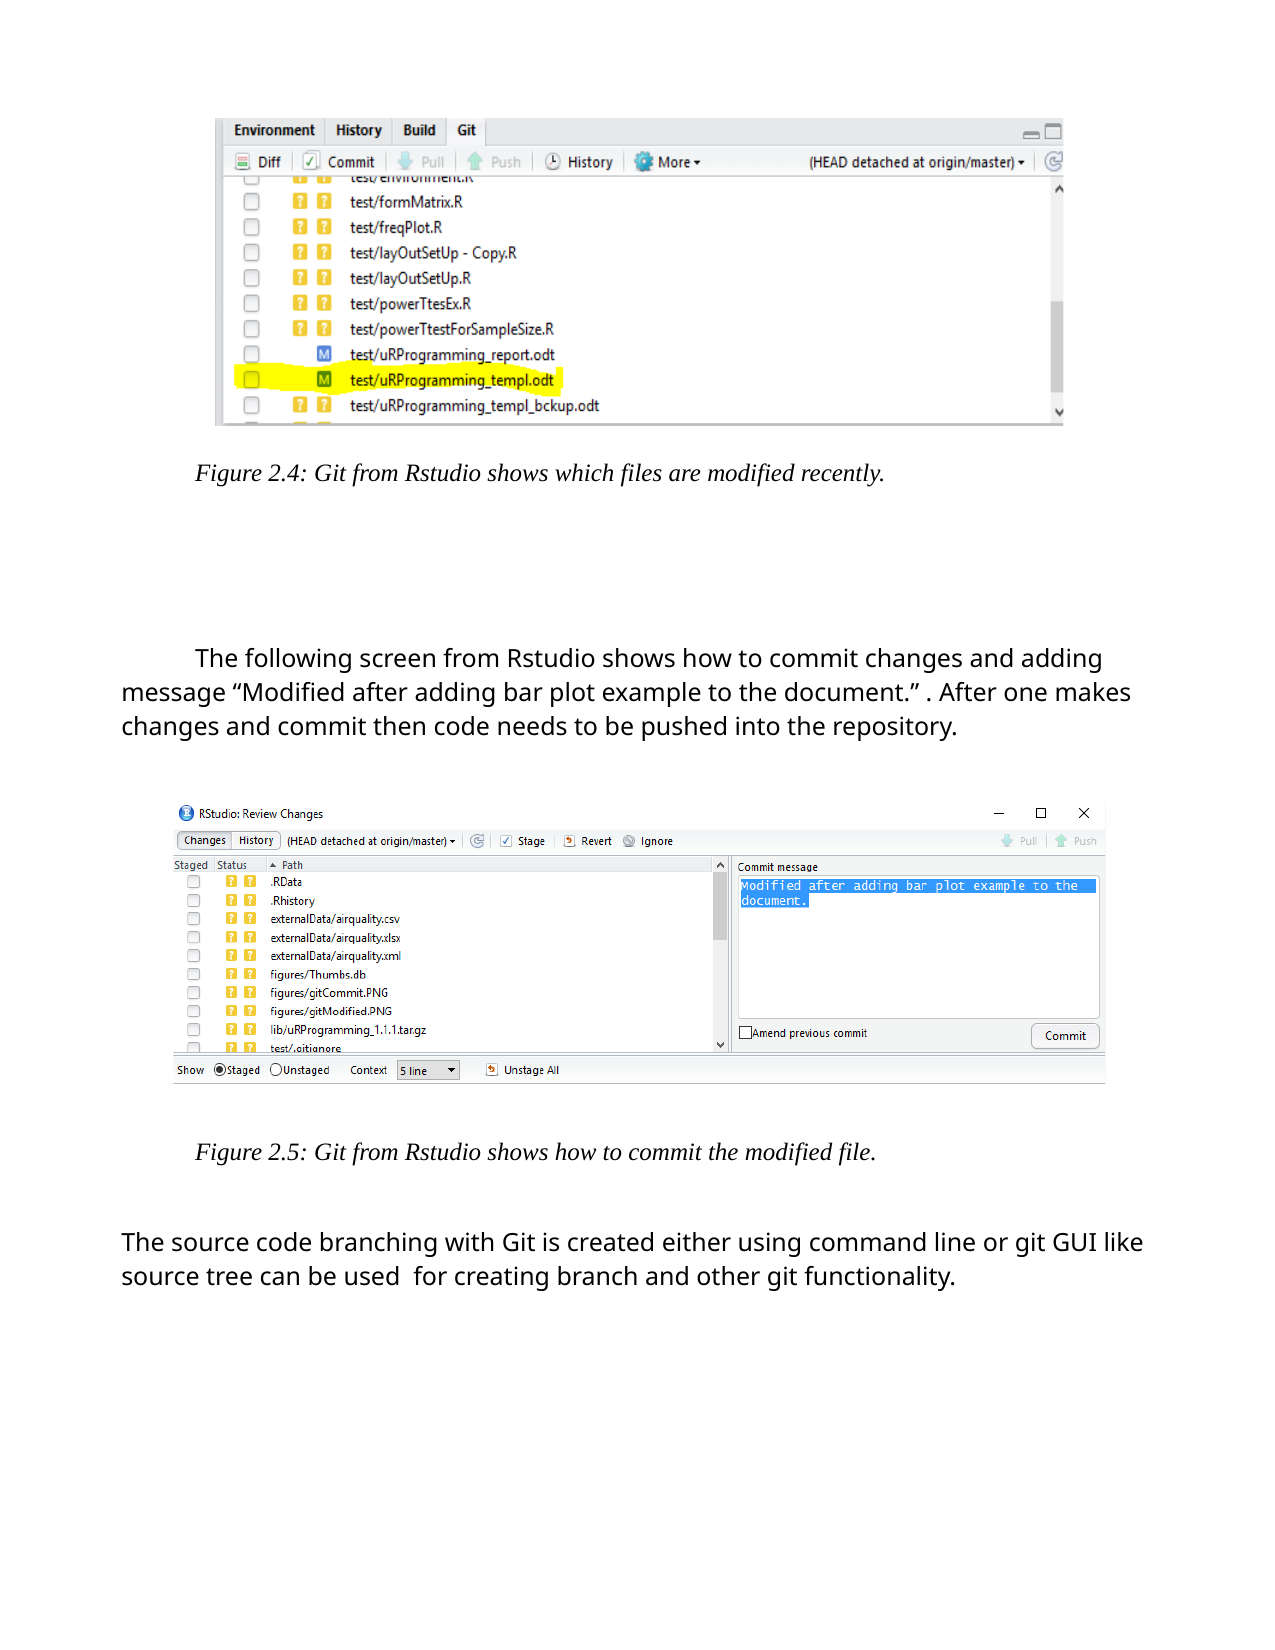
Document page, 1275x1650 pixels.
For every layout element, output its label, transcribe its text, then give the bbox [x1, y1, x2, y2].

picture [215, 118, 1064, 426]
text The following screen from Rstudio shows how to commit changes and adding message “Modified after adding bar plot example to the document.” . After one makes changes and commit then code needs to be pushed into the repository. [121, 641, 1158, 743]
text Figure 2.4: Git from Rstudio shows which files are modified recently. [121, 118, 1158, 488]
text Figure 2.5: Git from Rstudio shows how to commit the modified file. [121, 1137, 1158, 1166]
picture [173, 802, 1106, 1085]
text The source code branching with Git is created either using command line or git GUI like source tree can be used for creating branch and other git functionality. [121, 1225, 1158, 1293]
